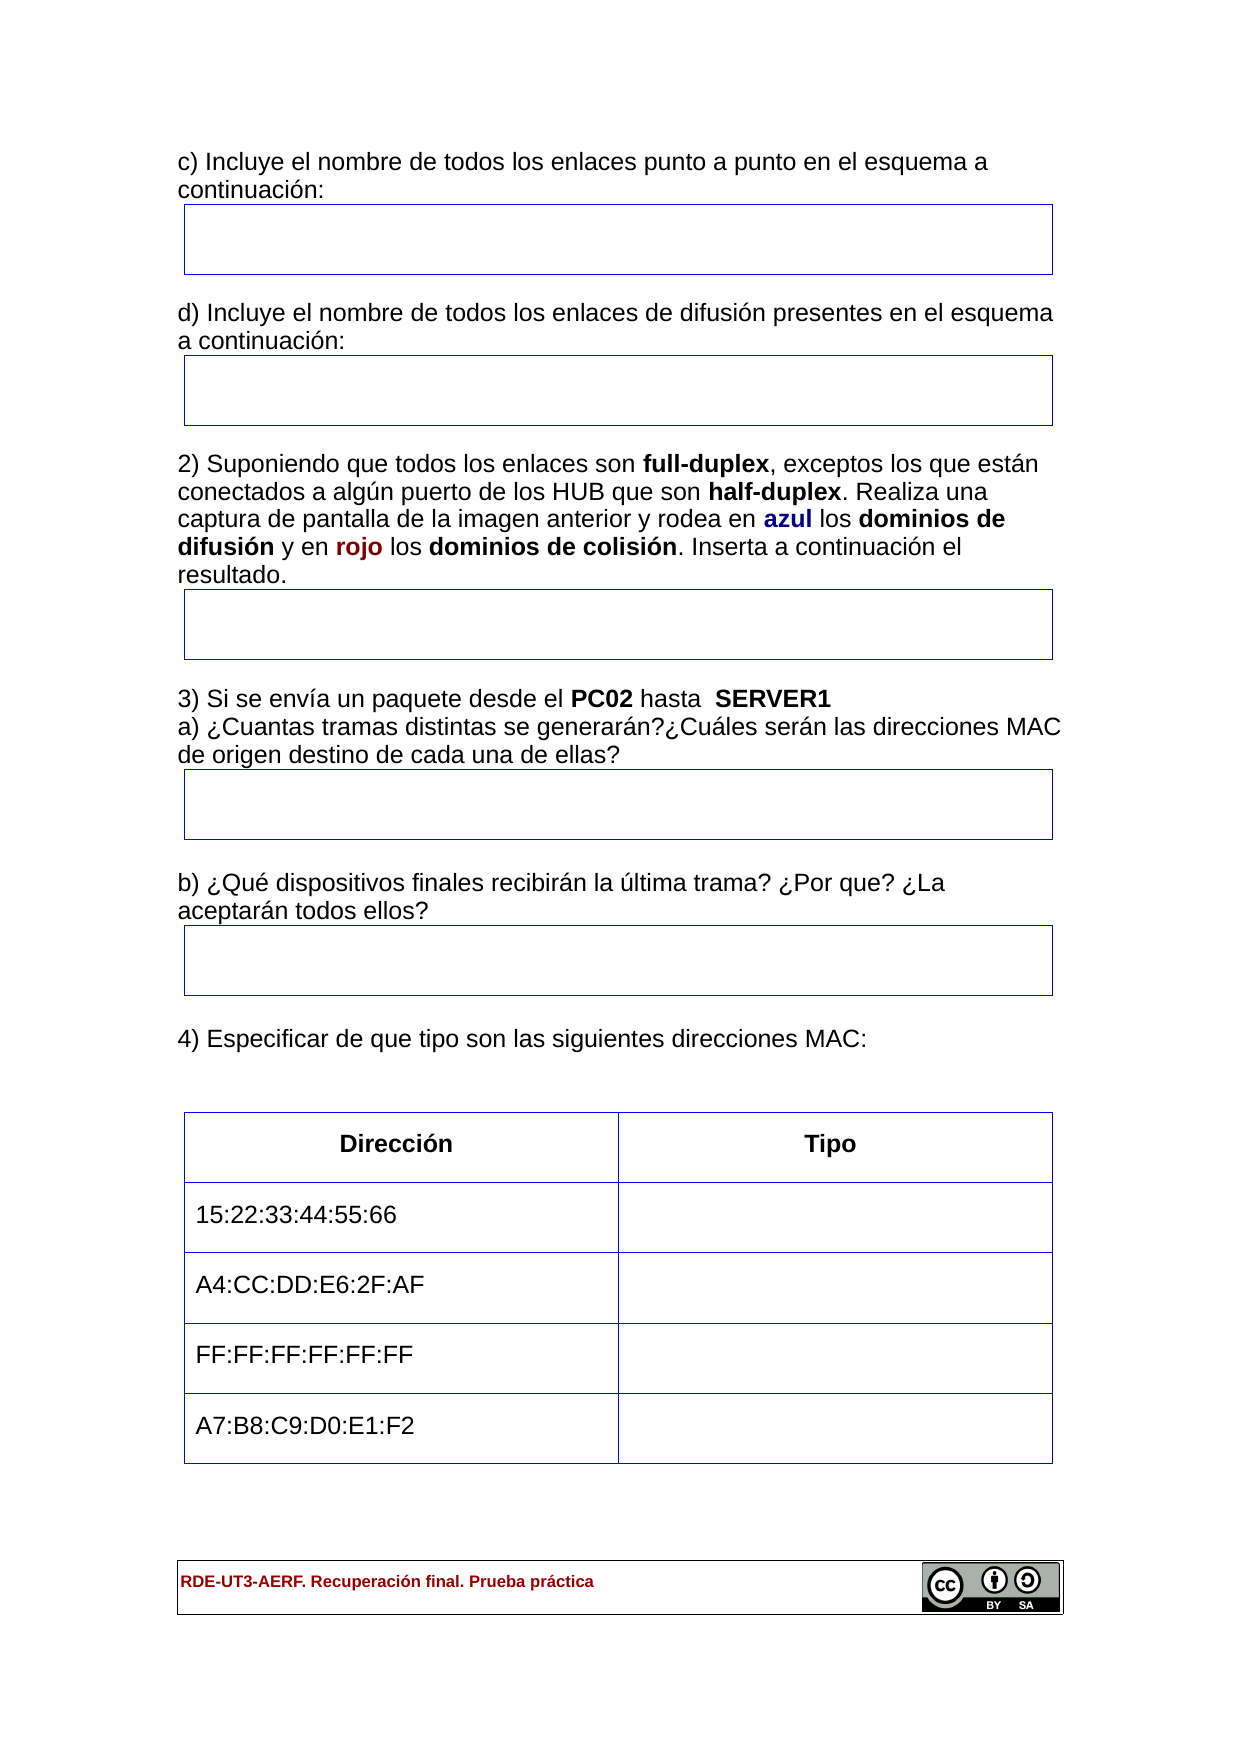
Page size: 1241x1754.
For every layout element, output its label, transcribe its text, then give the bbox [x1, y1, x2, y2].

text a) ¿Cuantas tramas distintas se generarán?¿Cuáles serán las direcciones MAC de origen destino de cada una de ellas? [177, 713, 1063, 768]
text 3) Si se envía un paquete desde el PC02 hasta SERVER1 [177, 685, 1063, 713]
table_cell [619, 1253, 1052, 1322]
text b) ¿Qué dispositivos finales recibirán la última trama? ¿Por que? ¿La aceptarán todos ellos? [177, 869, 1063, 925]
table_cell [619, 1324, 1052, 1393]
table_header [185, 356, 1052, 425]
table_header Tipo [619, 1113, 1052, 1182]
text 4) Especificar de que tipo son las siguientes direcciones MAC: [177, 1025, 1063, 1053]
table_cell [619, 1183, 1052, 1252]
text c) Incluye el nombre de todos los enlaces punto a punto en el esquema a continuación: [177, 148, 1063, 203]
text d) Incluye el nombre de todos los enlaces de difusión presentes en el esquema a continuación: [177, 299, 1063, 355]
table_header [185, 770, 1052, 839]
text 2) Suponiendo que todos los enlaces son full-duplex, exceptos los que están conectados a algún puerto de los HUB que son half-duplex. Realiza una captura de pantalla de la imagen anterior y rodea en azul los dominios de difusión y en rojo los dominios de colisión. Inserta a continuación el resultado. [177, 449, 1063, 589]
table_header [185, 205, 1052, 274]
table_cell A4:CC:DD:E6:2F:AF [185, 1253, 618, 1322]
table_header Dirección [185, 1113, 618, 1182]
table_cell [619, 1394, 1052, 1463]
table_header [185, 926, 1052, 995]
table_cell FF:FF:FF:FF:FF:FF [185, 1324, 618, 1393]
table_header [185, 590, 1052, 659]
table_cell A7:B8:C9:D0:E1:F2 [185, 1394, 618, 1463]
picture [922, 1562, 1060, 1612]
table_cell 15:22:33:44:55:66 [185, 1183, 618, 1252]
